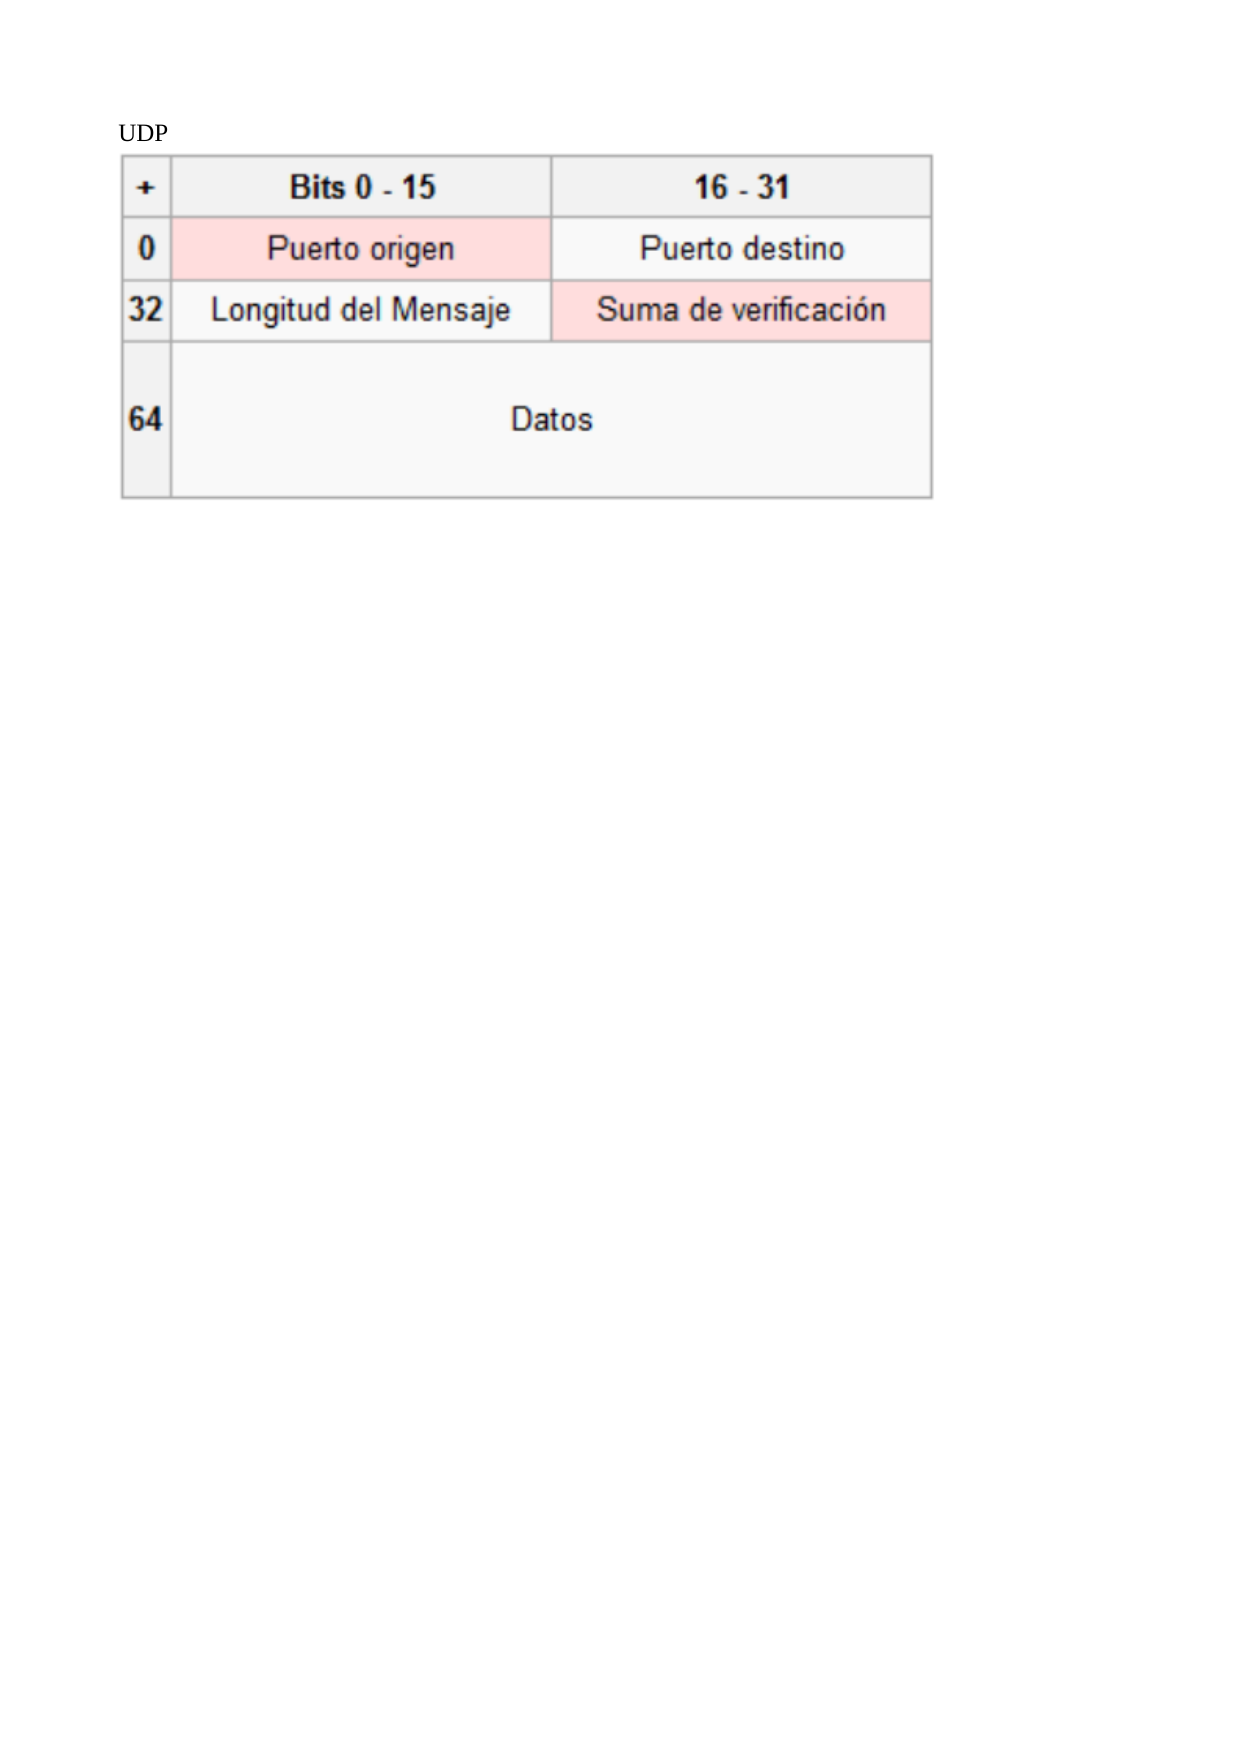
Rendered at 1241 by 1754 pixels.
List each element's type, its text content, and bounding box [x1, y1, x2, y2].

picture [114, 146, 945, 508]
text UDP [118, 118, 1122, 147]
